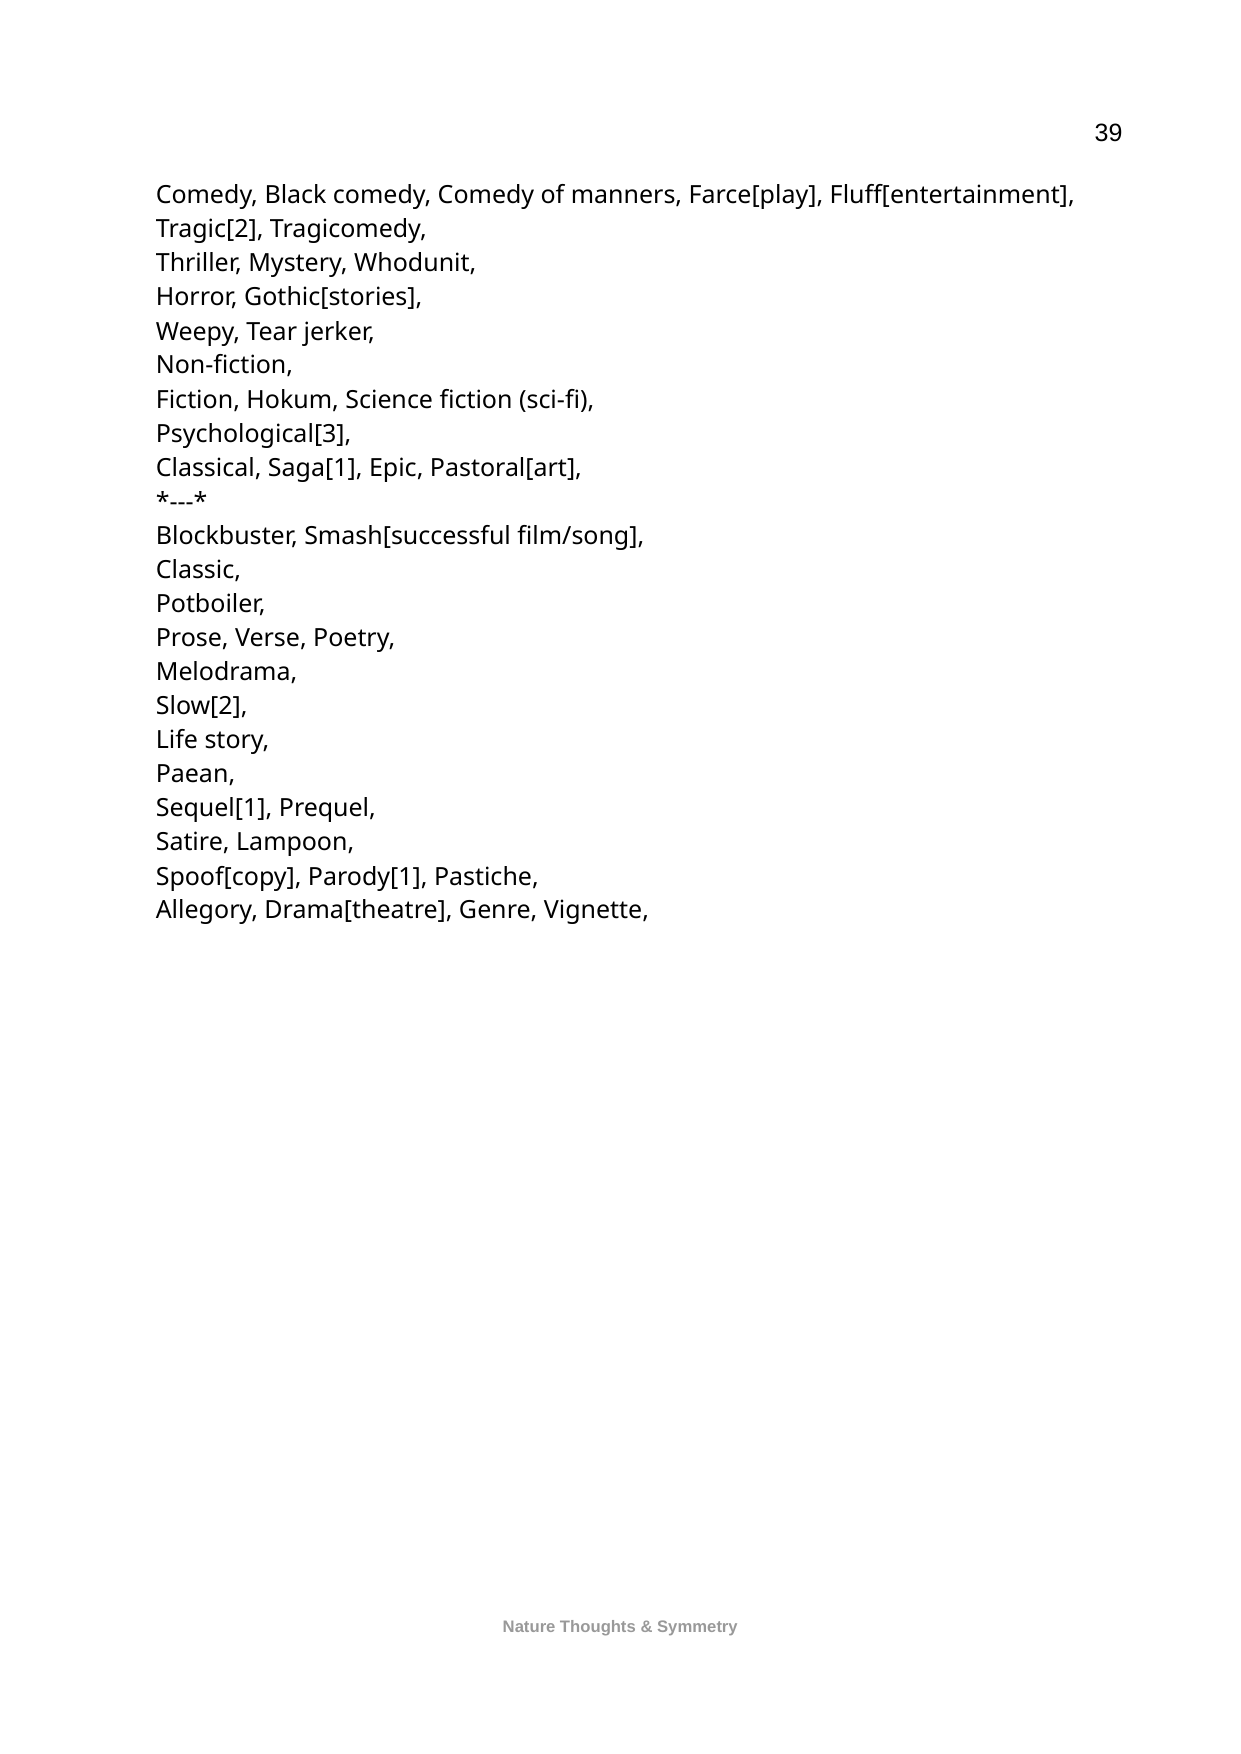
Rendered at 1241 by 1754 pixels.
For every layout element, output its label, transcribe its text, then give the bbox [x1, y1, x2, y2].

text Paean, [156, 756, 1122, 790]
text Thriller, Mystery, Whodunit, [156, 245, 1122, 279]
text Blockbuster, Smash[successful film/song], [156, 517, 1122, 552]
text Life story, [156, 722, 1122, 756]
text Tragic[2], Tragicomedy, [156, 211, 1122, 245]
text *---* [156, 483, 1122, 517]
text Melodrama, [156, 654, 1122, 688]
text Sequel[1], Prequel, [156, 790, 1122, 824]
text Non-fiction, [156, 347, 1122, 381]
text Satire, Lampoon, [156, 824, 1122, 858]
text Slow[2], [156, 688, 1122, 722]
text Fiction, Hokum, Science fiction (sci-fi), [156, 381, 1122, 415]
text Horror, Gothic[stories], [156, 279, 1122, 313]
text Potboiler, [156, 586, 1122, 620]
text Spoof[copy], Parody[1], Pastiche, [156, 858, 1122, 892]
text Allegory, Drama[theatre], Genre, Vignette, [156, 892, 1122, 926]
text Prose, Verse, Poetry, [156, 620, 1122, 654]
text Weepy, Tear jerker, [156, 313, 1122, 347]
text Psychological[3], [156, 415, 1122, 449]
text Classic, [156, 552, 1122, 586]
text Classical, Saga[1], Epic, Pastoral[art], [156, 449, 1122, 483]
text Comedy, Black comedy, Comedy of manners, Farce[play], Fluff[entertainment], [156, 177, 1122, 211]
